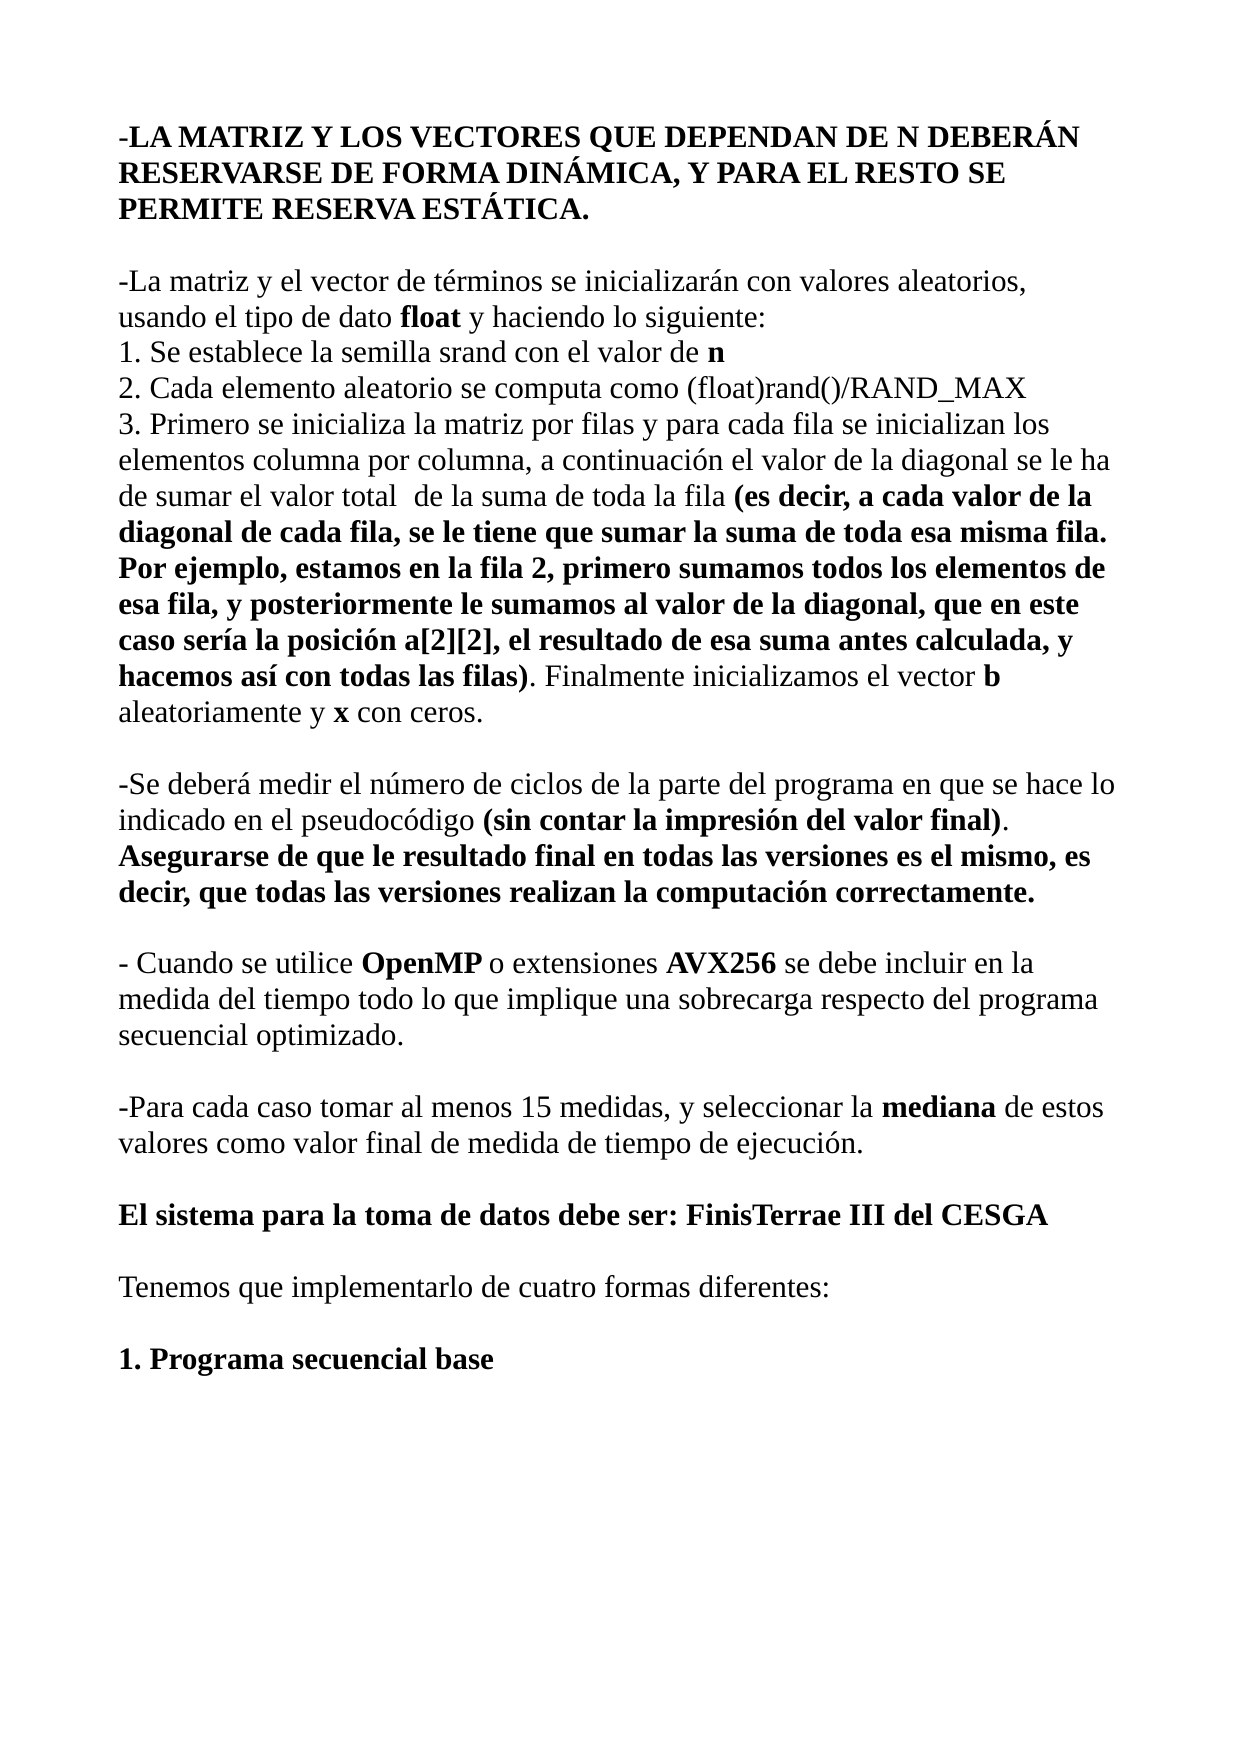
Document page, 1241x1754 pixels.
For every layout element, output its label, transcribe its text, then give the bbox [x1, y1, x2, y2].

text -Para cada caso tomar al menos 15 medidas, y seleccionar la mediana de estos valores como valor final de medida de tiempo de ejecución. [118, 1088, 1122, 1160]
text 1. Programa secuencial base [118, 1340, 1122, 1376]
text El sistema para la toma de datos debe ser: FinisTerrae III del CESGA [118, 1196, 1122, 1232]
text -La matriz y el vector de términos se inicializarán con valores aleatorios, usando el tipo de dato float y haciendo lo siguiente: [118, 262, 1122, 334]
text -Se deberá medir el número de ciclos de la parte del programa en que se hace lo indicado en el pseudocódigo (sin contar la impresión del valor final). Asegurarse de que le resultado final en todas las versiones es el mismo, es decir, que todas las versiones realizan la computación correctamente. [118, 765, 1122, 909]
text 3. Primero se inicializa la matriz por filas y para cada fila se inicializan los elementos columna por columna, a continuación el valor de la diagonal se le ha de sumar el valor total de la suma de toda la fila (es decir, a cada valor de la diagonal de cada fila, se le tiene que sumar la suma de toda esa misma fila. Por ejemplo, estamos en la fila 2, primero sumamos todos los elementos de esa fila, y posteriormente le sumamos al valor de la diagonal, que en este caso sería la posición a[2][2], el resultado de esa suma antes calculada, y hacemos así con todas las filas). Finalmente inicializamos el vector b aleatoriamente y x con ceros. [118, 406, 1122, 729]
text - Cuando se utilice OpenMP o extensiones AVX256 se debe incluir en la medida del tiempo todo lo que implique una sobrecarga respecto del programa secuencial optimizado. [118, 945, 1122, 1052]
text 2. Cada elemento aleatorio se computa como (float)rand()/RAND_MAX [118, 370, 1122, 406]
text -LA MATRIZ Y LOS VECTORES QUE DEPENDAN DE N DEBERÁN RESERVARSE DE FORMA DINÁMICA, Y PARA EL RESTO SE PERMITE RESERVA ESTÁTICA. [118, 118, 1122, 226]
text 1. Se establece la semilla srand con el valor de n [118, 334, 1122, 370]
text Tenemos que implementarlo de cuatro formas diferentes: [118, 1268, 1122, 1304]
